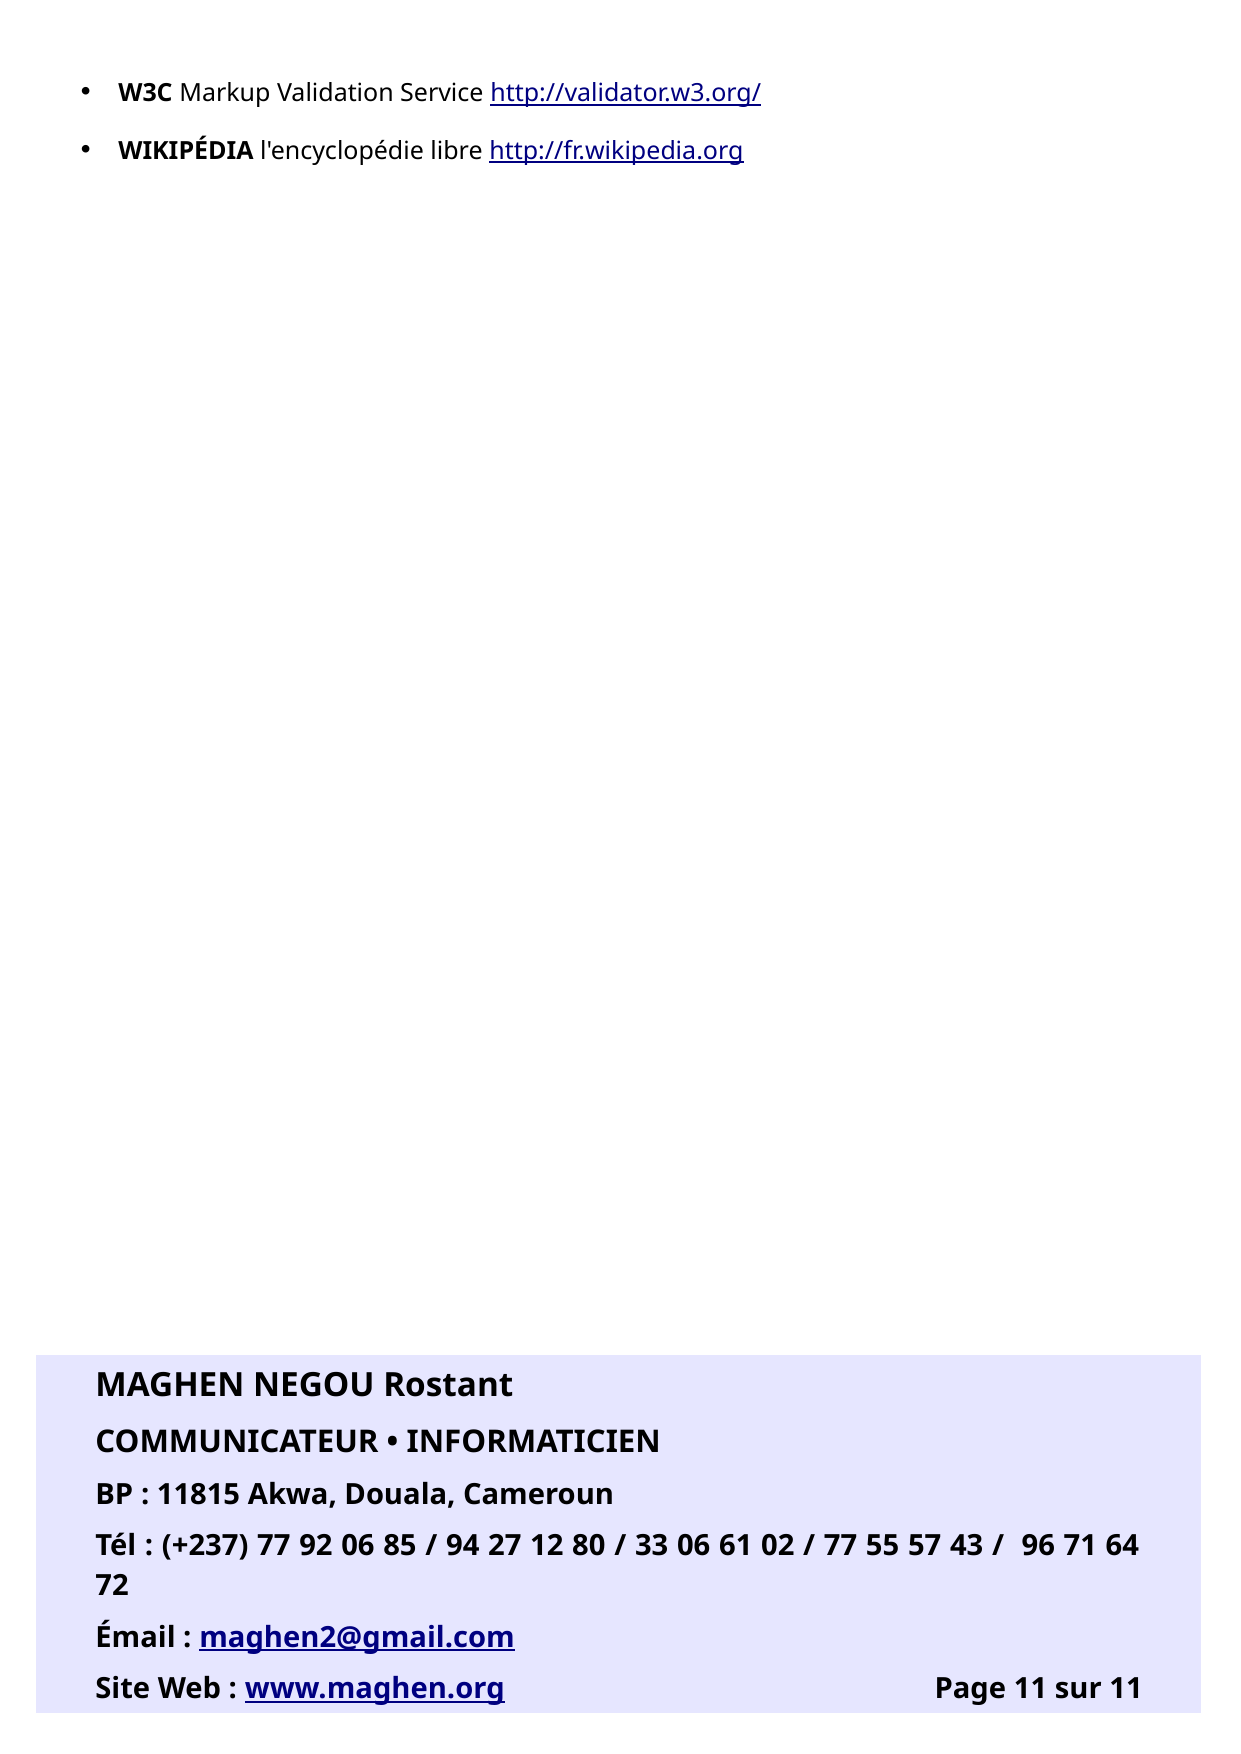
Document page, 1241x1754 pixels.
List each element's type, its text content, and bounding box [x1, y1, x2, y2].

list WIKIPÉDIA l'encyclopédie libre http://fr.wikipedia.org [81, 133, 1202, 167]
list W3C Markup Validation Service http://validator.w3.org/ [81, 75, 1202, 109]
